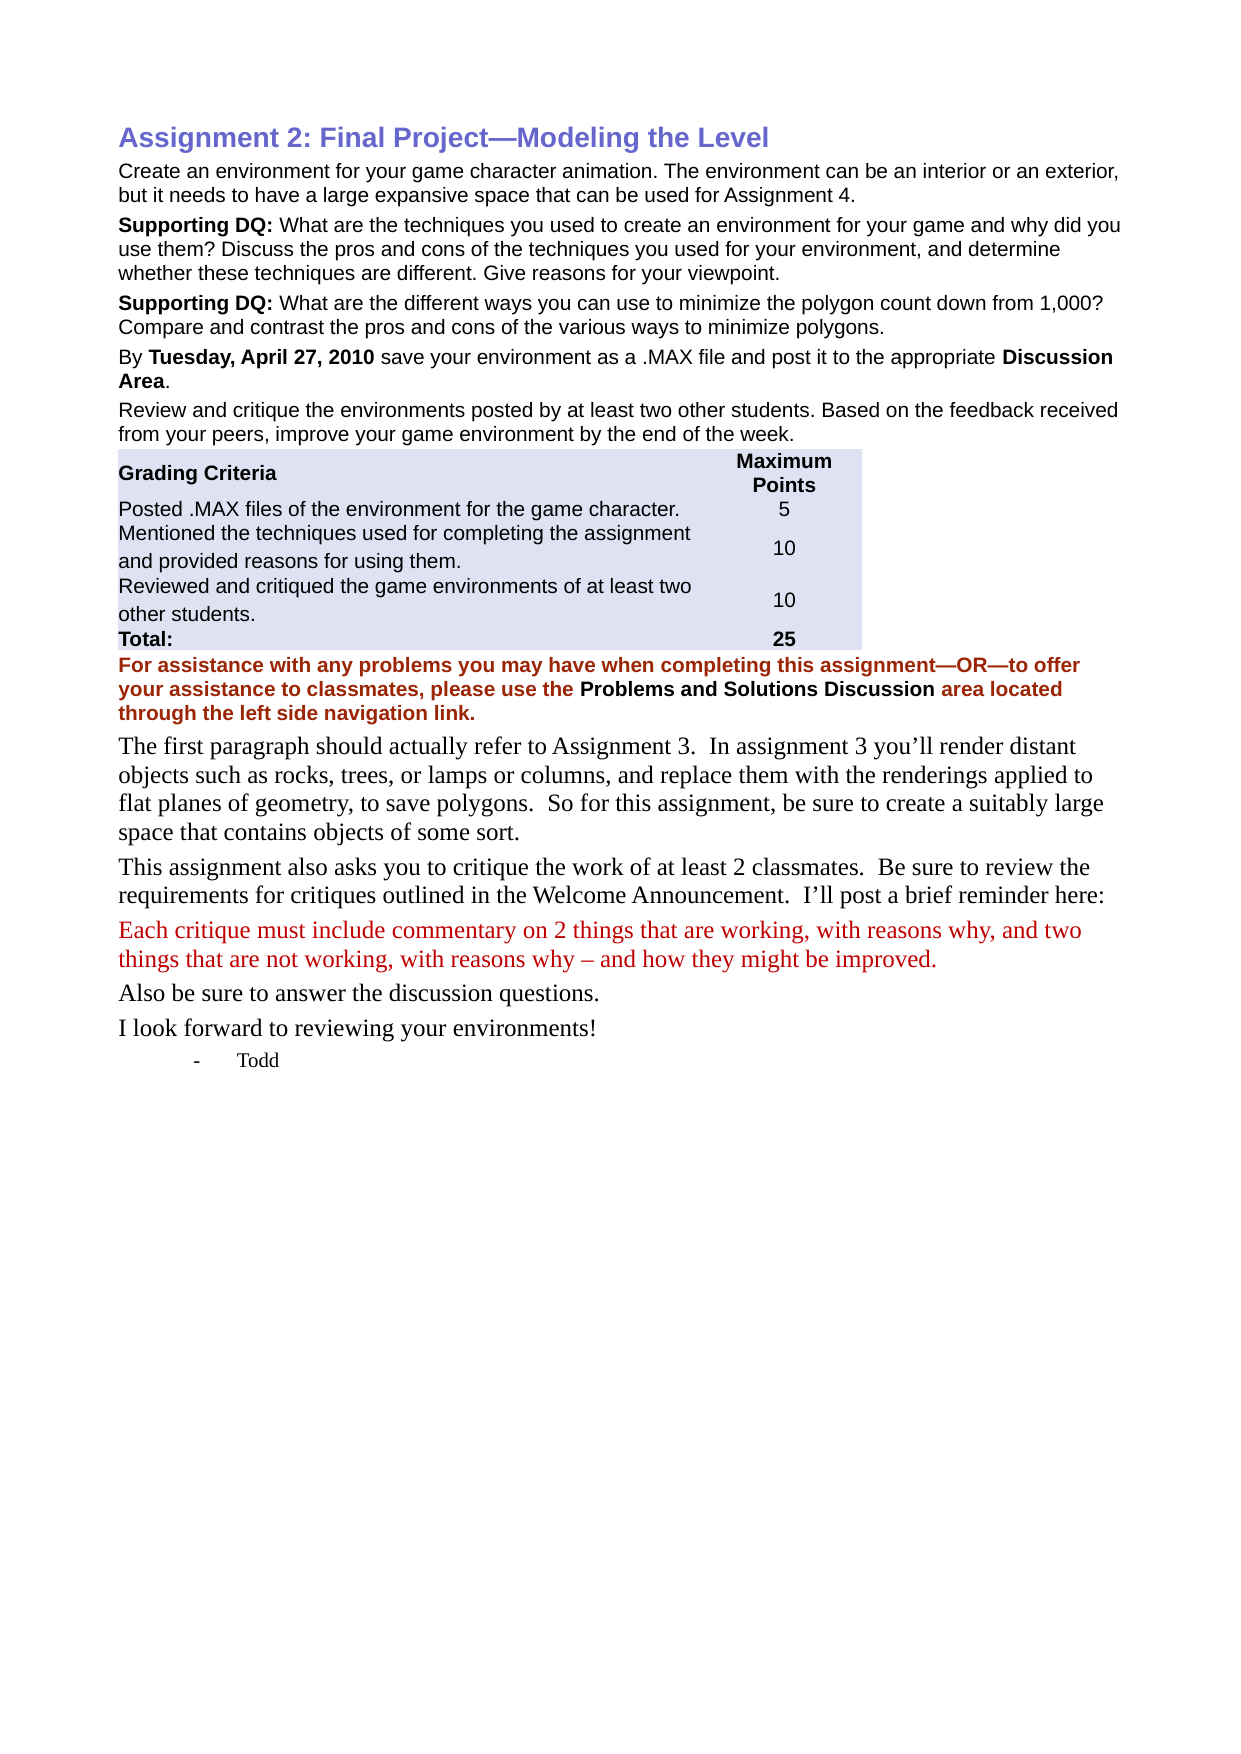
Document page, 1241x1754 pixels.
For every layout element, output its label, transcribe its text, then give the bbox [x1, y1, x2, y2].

text The first paragraph should actually refer to Assignment 3. In assignment 3 you’ll render distant objects such as rocks, trees, or lamps or columns, and replace them with the renderings applied to flat planes of geometry, to save polygons. So for this assignment, be sure to create a suitably large space that contains objects of some sort. [118, 731, 1122, 846]
table_header Maximum Points [706, 449, 862, 497]
table_cell 25 [706, 626, 862, 650]
table_cell Total: [118, 626, 706, 650]
text Supporting DQ: What are the different ways you can use to minimize the polygon count down from 1,000? Compare and contrast the pros and cons of the various ways to minimize polygons. [118, 291, 1122, 339]
text For assistance with any problems you may have when completing this assignment—OR—to offer your assistance to classmates, please use the Problems and Solutions Discussion area located through the left side navigation link. [118, 653, 1122, 725]
table_header Grading Criteria [118, 449, 706, 497]
text Assignment 2: Final Project—Modeling the Level [118, 121, 1122, 153]
text Supporting DQ: What are the techniques you used to create an environment for your game and why did you use them? Discuss the pros and cons of the techniques you used for your environment, and determine whether these techniques are different. Give reasons for your viewpoint. [118, 213, 1122, 285]
text This assignment also asks you to critique the work of at least 2 classmates. Be sure to review the requirements for critiques outlined in the Welcome Announcement. I’ll post a brief reminder here: [118, 852, 1122, 909]
table_cell Reviewed and critiqued the game environments of at least two other students. [118, 574, 706, 626]
table_cell 10 [706, 574, 862, 626]
text Create an environment for your game character animation. The environment can be an interior or an exterior, but it needs to have a large expansive space that can be used for Assignment 4. [118, 159, 1122, 207]
table_cell Mentioned the techniques used for completing the assignment and provided reasons for using them. [118, 521, 706, 574]
text - Todd [193, 1048, 1122, 1072]
text Each critique must include commentary on 2 things that are working, with reasons why, and two things that are not working, with reasons why – and how they might be improved. [118, 915, 1122, 973]
text Also be sure to answer the discussion questions. [118, 978, 1122, 1007]
table_cell 10 [706, 521, 862, 574]
text I look forward to reviewing your environments! [118, 1013, 1122, 1042]
table_cell Posted .MAX files of the environment for the game character. [118, 497, 706, 521]
text By Tuesday, April 27, 2010 save your environment as a .MAX file and post it to the appropriate Discussion Area. [118, 344, 1122, 392]
text Review and critique the environments posted by at least two other students. Based on the feedback received from your peers, improve your game environment by the end of the week. [118, 398, 1122, 446]
table_cell 5 [706, 497, 862, 521]
